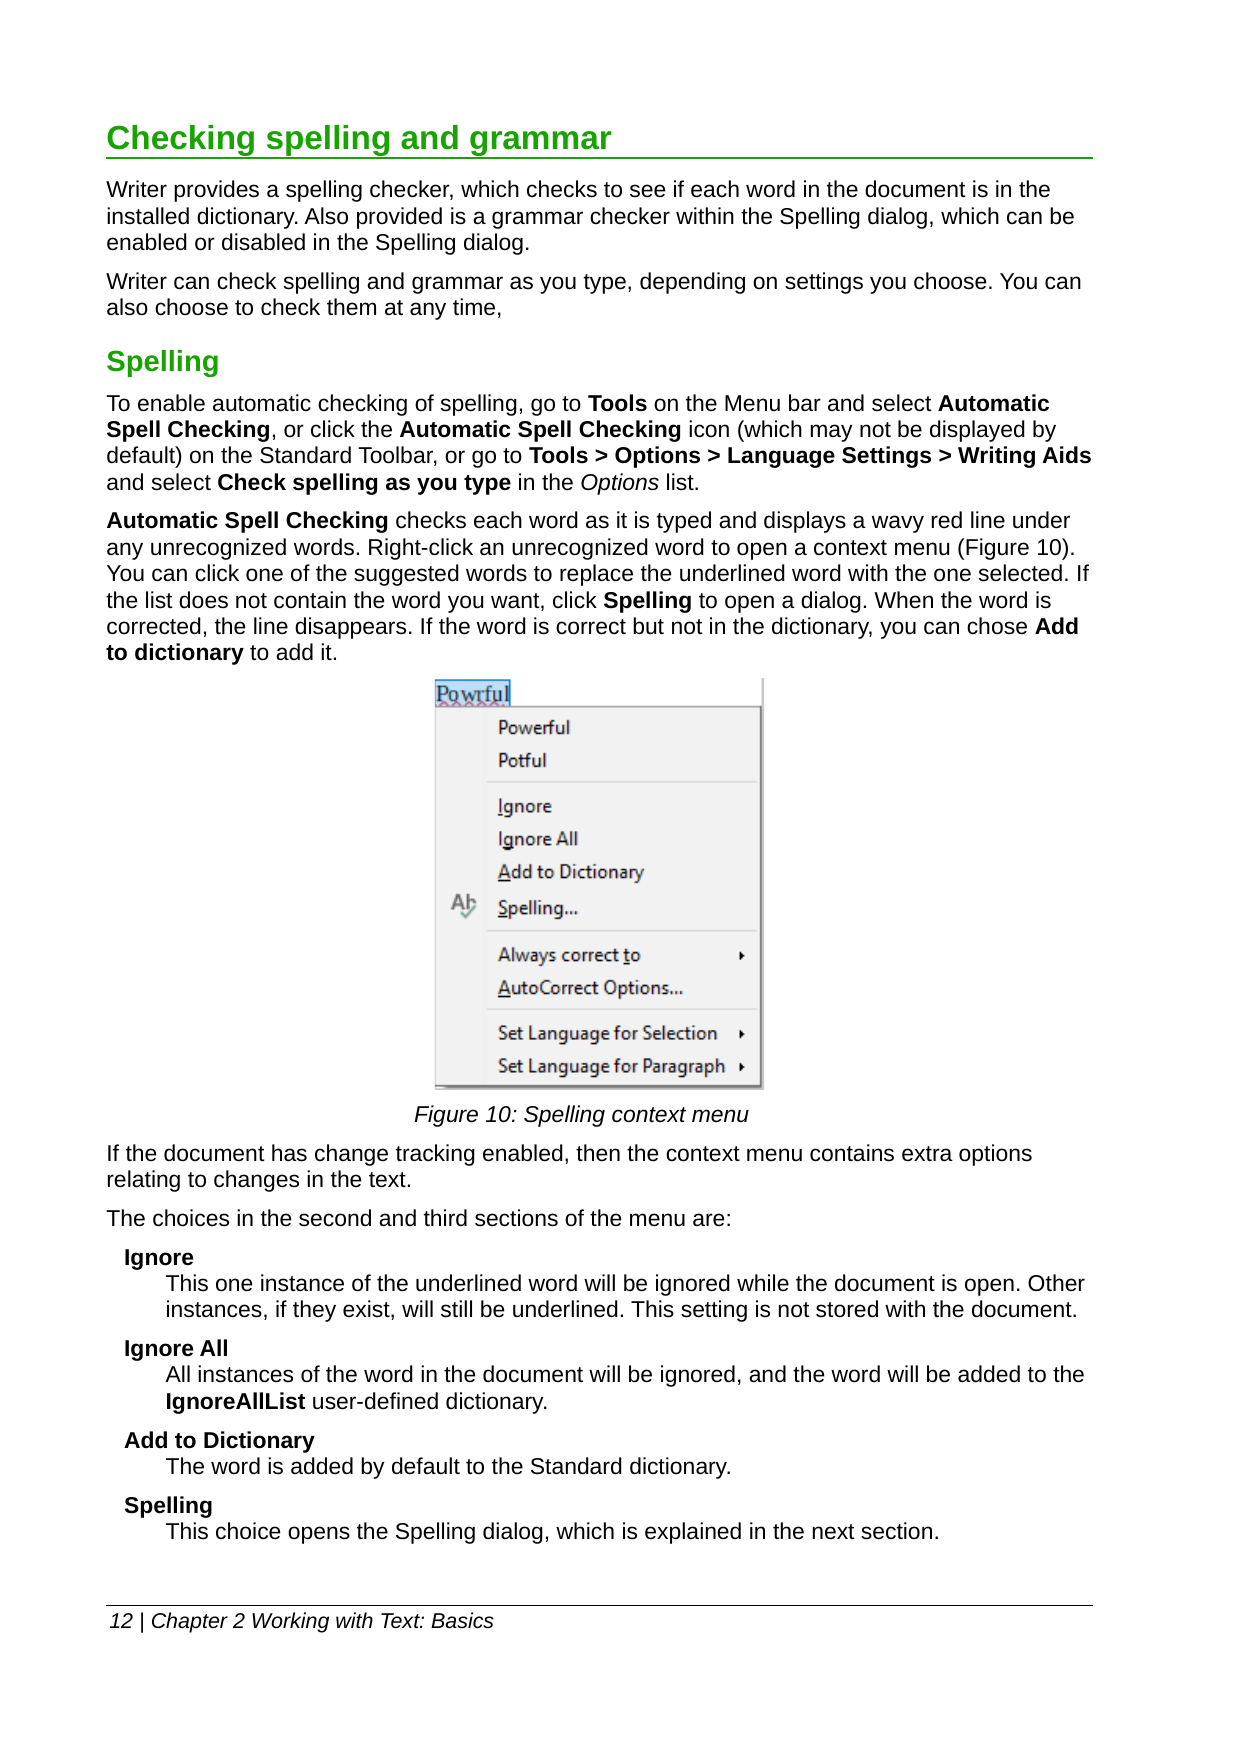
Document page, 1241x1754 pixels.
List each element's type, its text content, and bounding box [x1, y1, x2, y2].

subtitle Spelling [106, 344, 1093, 378]
text This choice opens the Spelling dialog, which is explained in the next section. [165, 1518, 1093, 1544]
text Automatic Spell Checking checks each word as it is typed and displays a wavy red line under any unrecognized words. Right-click an unrecognized word to open a context menu (Figure 10). You can click one of the suggested words to replace the underlined word with the one selected. If the list does not contain the word you want, click Spelling to open a dialog. When the word is corrected, the line disappears. If the word is correct but not in the dictionary, you can chose Add to dictionary to add it. [106, 507, 1093, 666]
text This one instance of the underlined word will be ignored while the document is open. Other instances, if they exist, will still be underlined. This setting is not stored with the document. [165, 1270, 1093, 1323]
text All instances of the word in the document will be ignored, and the word will be added to the IgnoreAllList user-defined dictionary. [165, 1361, 1093, 1414]
text To enable automatic checking of spelling, go to Tools on the Menu bar and select Automatic Spell Checking, or click the Automatic Spell Checking icon (which may not be displayed by default) on the Standard Toolbar, or go to Tools > Options > Language Settings > Writing Aids and select Check spelling as you type in the Options list. [106, 389, 1093, 495]
text The word is added by default to the Standard dictionary. [165, 1453, 1093, 1479]
text Ignore All [124, 1335, 1093, 1361]
text Writer provides a spelling checker, which checks to see if each word in the document is in the installed dictionary. Also provided is a grammar checker within the Spelling dialog, which can be enabled or disabled in the Spelling dialog. [106, 176, 1093, 255]
picture [434, 678, 765, 1090]
text Add to Dictionary [124, 1427, 1093, 1453]
text Writer can check spelling and grammar as you type, depending on settings you choose. You can also choose to check them at any time, [106, 268, 1093, 321]
text Ignore [124, 1243, 1093, 1270]
text The choices in the second and third sections of the menu are: [106, 1205, 1093, 1231]
text Figure 10: Spelling context menu [414, 1101, 785, 1127]
text Spelling [124, 1492, 1093, 1518]
text If the document has change tracking enabled, then the context menu contains extra options relating to changes in the text. [106, 1139, 1093, 1192]
subtitle Checking spelling and grammar [106, 118, 1093, 157]
